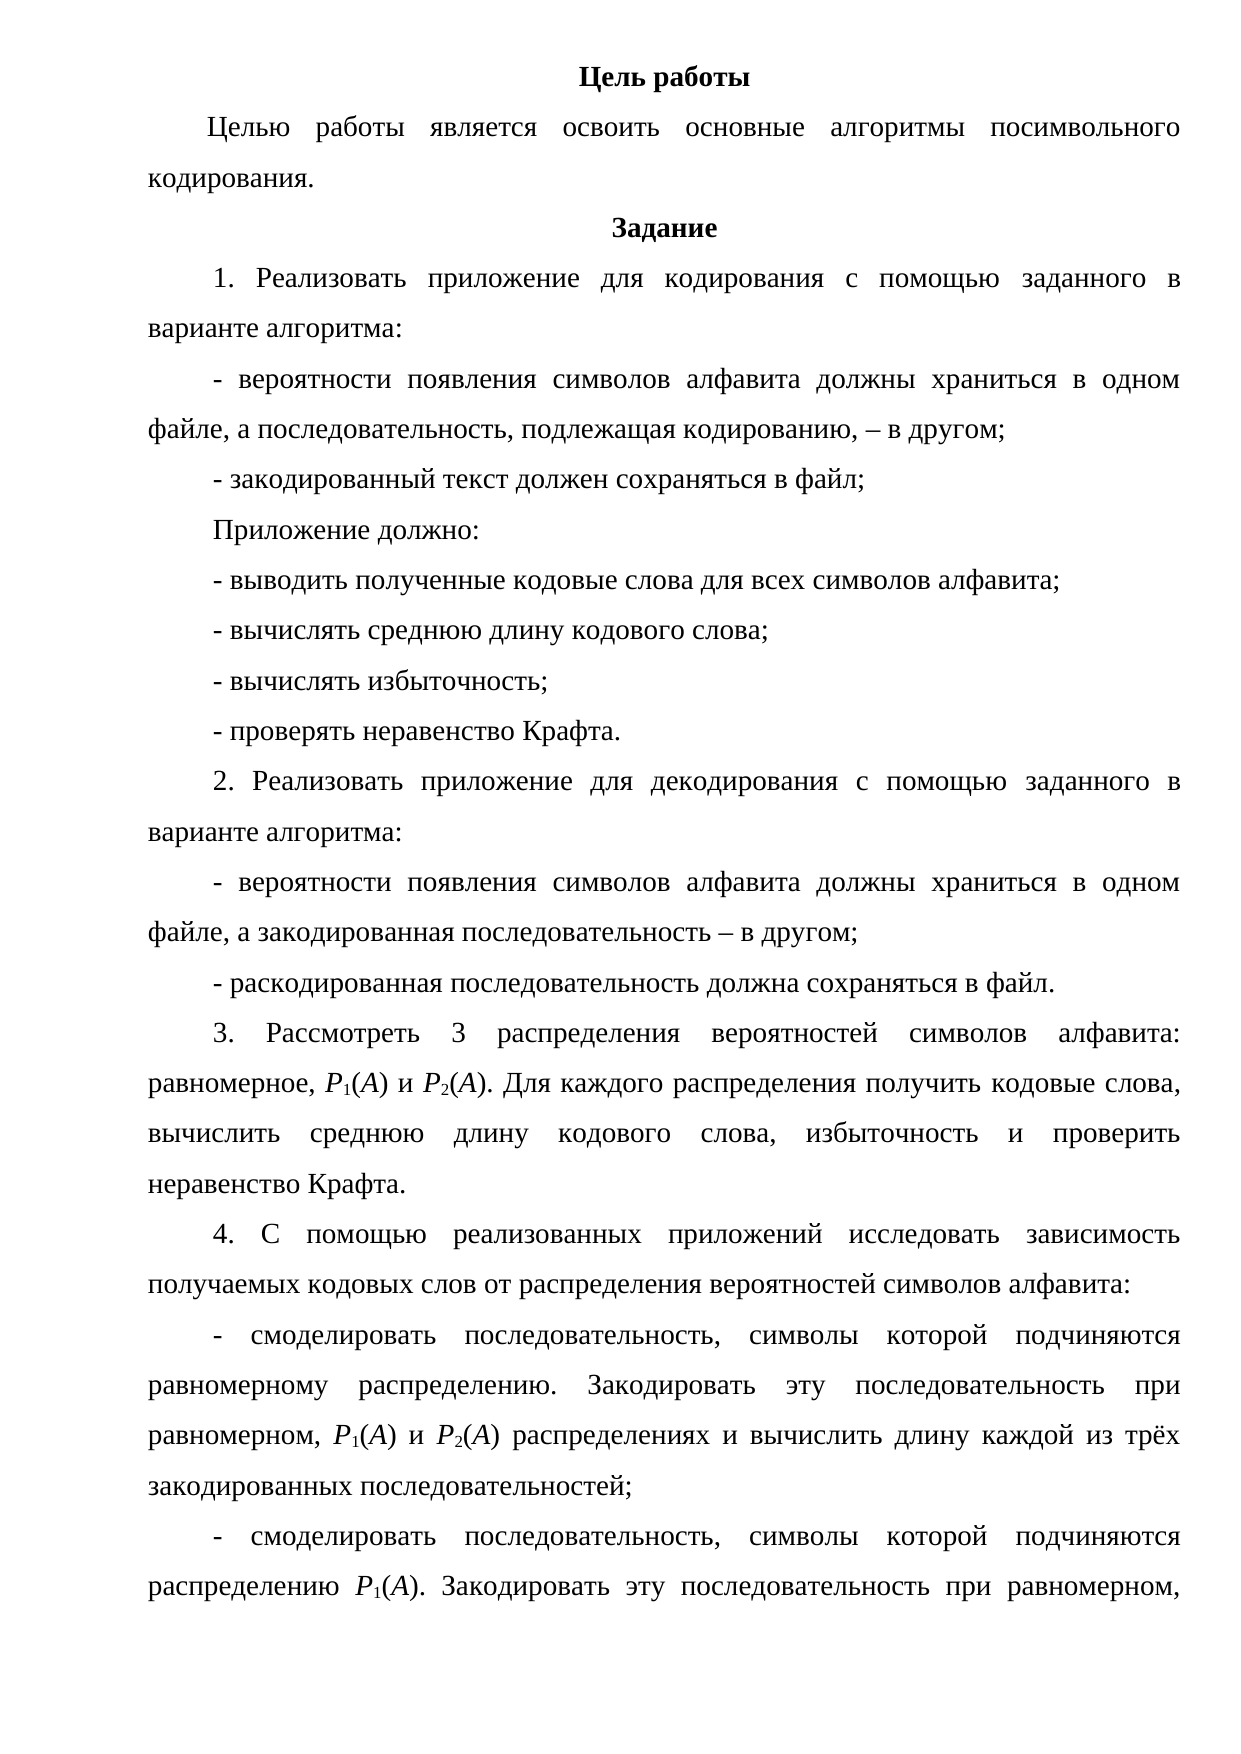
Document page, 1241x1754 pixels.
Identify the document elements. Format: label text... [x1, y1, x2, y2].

list - закодированный текст должен сохраняться в файл; [148, 462, 1181, 495]
list - проверять неравенство Крафта. [148, 713, 1181, 747]
list - вероятности появления символов алфавита должны храниться в одном файле, а последовательность, подлежащая кодированию, – в другом; [148, 361, 1181, 445]
list - смоделировать последовательность, символы которой подчиняются равномерному распределению. Закодировать эту последовательность при равномерном, P1(A) и P2(A) распределениях и вычислить длину каждой из трёх закодированных последовательностей; [148, 1317, 1181, 1501]
list 3. Рассмотреть 3 распределения вероятностей символов алфавита: равномерное, P1(A) и P2(A). Для каждого распределения получить кодовые слова, вычислить среднюю длину кодового слова, избыточность и проверить неравенство Крафта. [148, 1015, 1181, 1199]
list - вычислять среднюю длину кодового слова; [148, 612, 1181, 646]
subtitle Задание [148, 210, 1181, 243]
list - вычислять избыточность; [148, 663, 1181, 696]
list - выводить полученные кодовые слова для всех символов алфавита; [148, 562, 1181, 596]
list Целью работы является освоить основные алгоритмы посимвольного кодирования. [148, 109, 1181, 193]
list - вероятности появления символов алфавита должны храниться в одном файле, а закодированная последовательность – в другом; [148, 864, 1181, 948]
list 4. С помощью реализованных приложений исследовать зависимость получаемых кодовых слов от распределения вероятностей символов алфавита: [148, 1216, 1181, 1300]
list - раскодированная последовательность должна сохраняться в файл. [148, 965, 1181, 998]
list Приложение должно: [148, 512, 1181, 545]
list 2. Реализовать приложение для декодирования с помощью заданного в варианте алгоритма: [148, 763, 1181, 847]
subtitle Цель работы [148, 59, 1181, 93]
list 1. Реализовать приложение для кодирования с помощью заданного в варианте алгоритма: [148, 260, 1181, 344]
list - смоделировать последовательность, символы которой подчиняются распределению P1(A). Закодировать эту последовательность при равномерном, [148, 1518, 1181, 1602]
